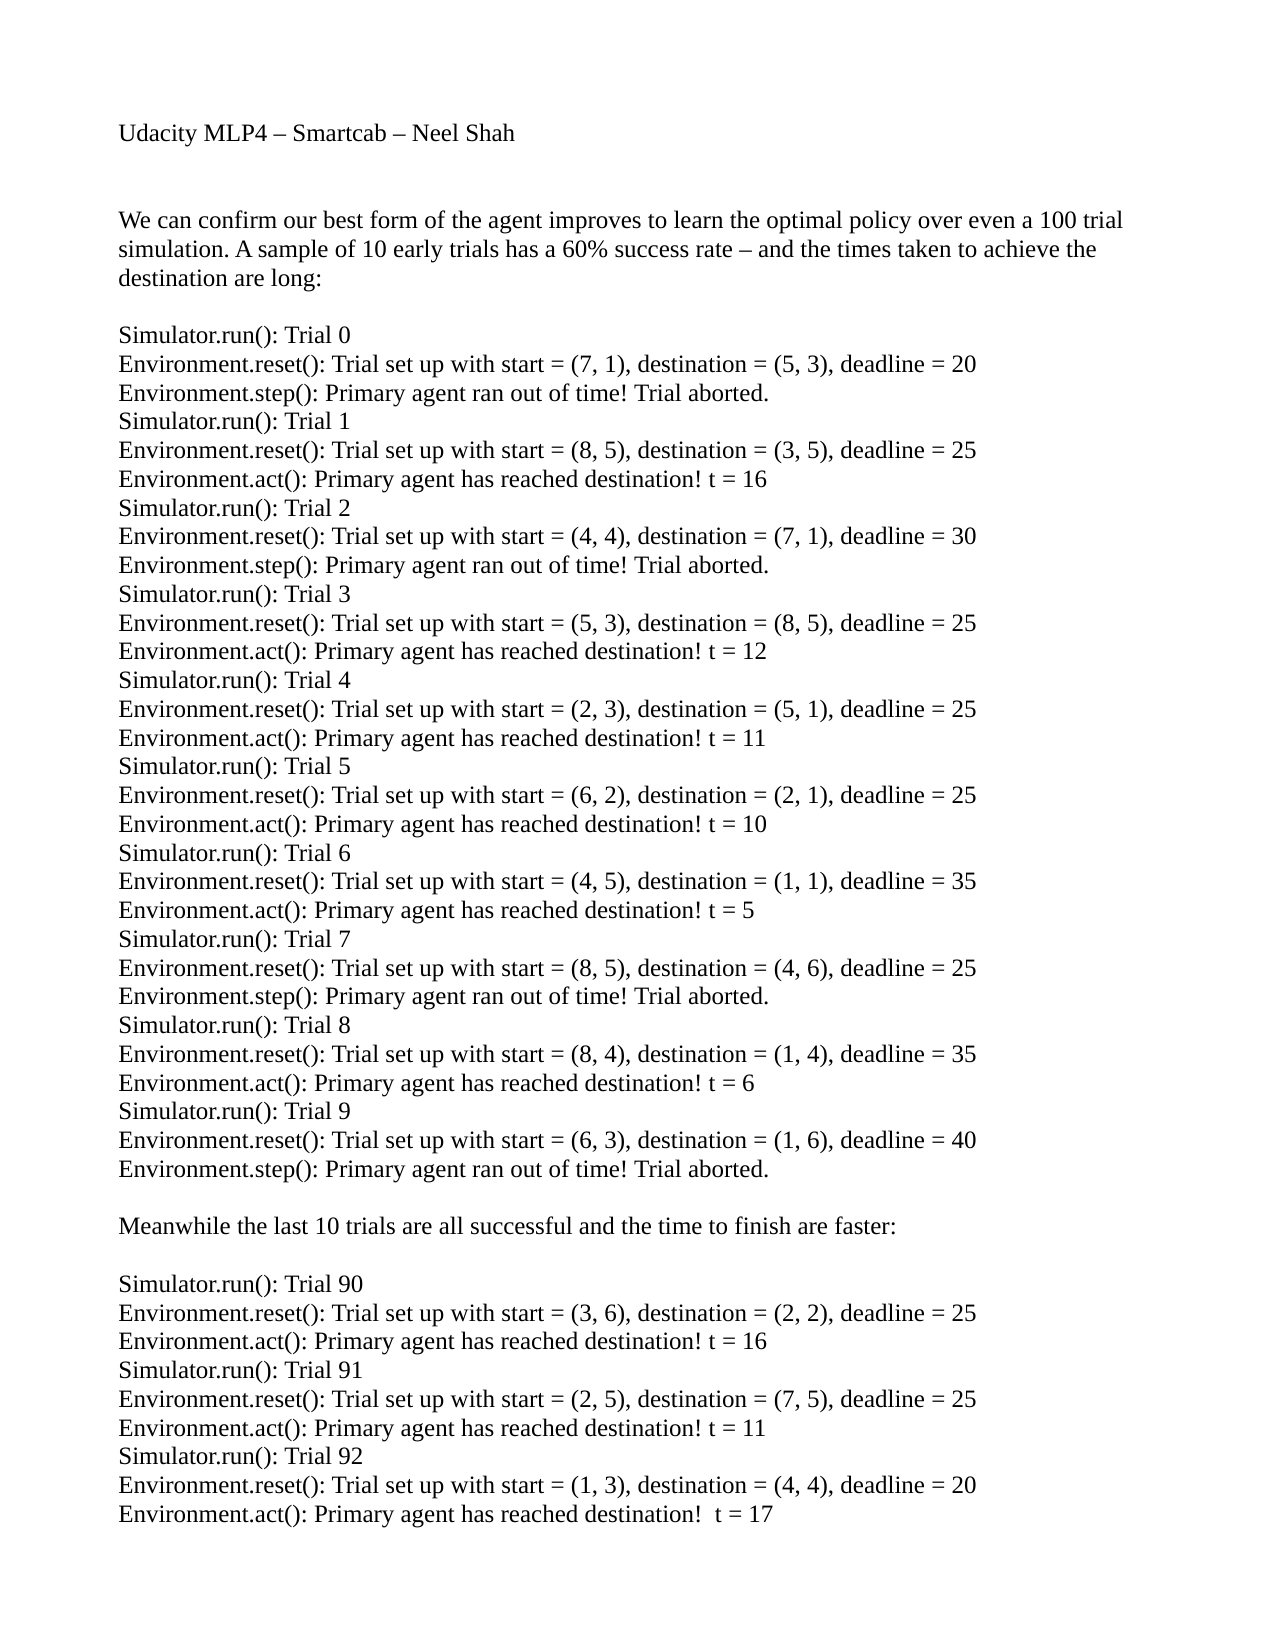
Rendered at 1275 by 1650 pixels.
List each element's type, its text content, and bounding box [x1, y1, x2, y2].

text Environment.reset(): Trial set up with start = (4, 5), destination = (1, 1), deadline = 35 [118, 866, 1157, 895]
text Environment.reset(): Trial set up with start = (8, 4), destination = (1, 4), deadline = 35 [118, 1039, 1157, 1068]
text Simulator.run(): Trial 8 [118, 1010, 1157, 1039]
text Environment.reset(): Trial set up with start = (5, 3), destination = (8, 5), deadline = 25 [118, 608, 1157, 636]
text Simulator.run(): Trial 1 [118, 406, 1157, 435]
text Environment.reset(): Trial set up with start = (7, 1), destination = (5, 3), deadline = 20 [118, 349, 1157, 378]
text Environment.reset(): Trial set up with start = (3, 6), destination = (2, 2), deadline = 25 [118, 1298, 1157, 1326]
text Environment.act(): Primary agent has reached destination! t = 16 [118, 1326, 1157, 1355]
text Simulator.run(): Trial 92 [118, 1441, 1157, 1470]
text Environment.step(): Primary agent ran out of time! Trial aborted. [118, 981, 1157, 1010]
text Simulator.run(): Trial 5 [118, 751, 1157, 780]
text Simulator.run(): Trial 2 [118, 493, 1157, 521]
text Environment.step(): Primary agent ran out of time! Trial aborted. [118, 550, 1157, 579]
text Environment.act(): Primary agent has reached destination! t = 11 [118, 1413, 1157, 1441]
text Environment.reset(): Trial set up with start = (6, 2), destination = (2, 1), deadline = 25 [118, 780, 1157, 809]
text Environment.reset(): Trial set up with start = (6, 3), destination = (1, 6), deadline = 40 [118, 1125, 1157, 1154]
text Environment.act(): Primary agent has reached destination! t = 11 [118, 723, 1157, 751]
text Simulator.run(): Trial 0 [118, 320, 1157, 349]
text Environment.reset(): Trial set up with start = (8, 5), destination = (3, 5), deadline = 25 [118, 435, 1157, 464]
text Environment.reset(): Trial set up with start = (2, 3), destination = (5, 1), deadline = 25 [118, 694, 1157, 723]
text Environment.act(): Primary agent has reached destination! t = 5 [118, 895, 1157, 924]
text Environment.step(): Primary agent ran out of time! Trial aborted. [118, 1154, 1157, 1183]
text Environment.act(): Primary agent has reached destination! t = 12 [118, 636, 1157, 665]
text Simulator.run(): Trial 6 [118, 838, 1157, 866]
text Environment.reset(): Trial set up with start = (8, 5), destination = (4, 6), deadline = 25 [118, 953, 1157, 981]
text We can confirm our best form of the agent improves to learn the optimal policy over even a 100 trial simulation. A sample of 10 early trials has a 60% success rate – and the times taken to achieve the destination are long: [118, 205, 1157, 291]
text Simulator.run(): Trial 7 [118, 924, 1157, 953]
text Simulator.run(): Trial 90 [118, 1269, 1157, 1298]
text Environment.act(): Primary agent has reached destination! t = 6 [118, 1068, 1157, 1096]
text Environment.act(): Primary agent has reached destination! t = 17 [118, 1499, 1157, 1528]
text Environment.reset(): Trial set up with start = (2, 5), destination = (7, 5), deadline = 25 [118, 1384, 1157, 1413]
text Simulator.run(): Trial 3 [118, 579, 1157, 608]
text Meanwhile the last 10 trials are all successful and the time to finish are faster: [118, 1211, 1157, 1240]
text Environment.reset(): Trial set up with start = (1, 3), destination = (4, 4), deadline = 20 [118, 1470, 1157, 1499]
text Environment.act(): Primary agent has reached destination! t = 10 [118, 809, 1157, 838]
text Simulator.run(): Trial 4 [118, 665, 1157, 694]
text Environment.act(): Primary agent has reached destination! t = 16 [118, 464, 1157, 493]
text Environment.step(): Primary agent ran out of time! Trial aborted. [118, 378, 1157, 406]
text Simulator.run(): Trial 91 [118, 1355, 1157, 1384]
text Environment.reset(): Trial set up with start = (4, 4), destination = (7, 1), deadline = 30 [118, 521, 1157, 550]
text Simulator.run(): Trial 9 [118, 1096, 1157, 1125]
